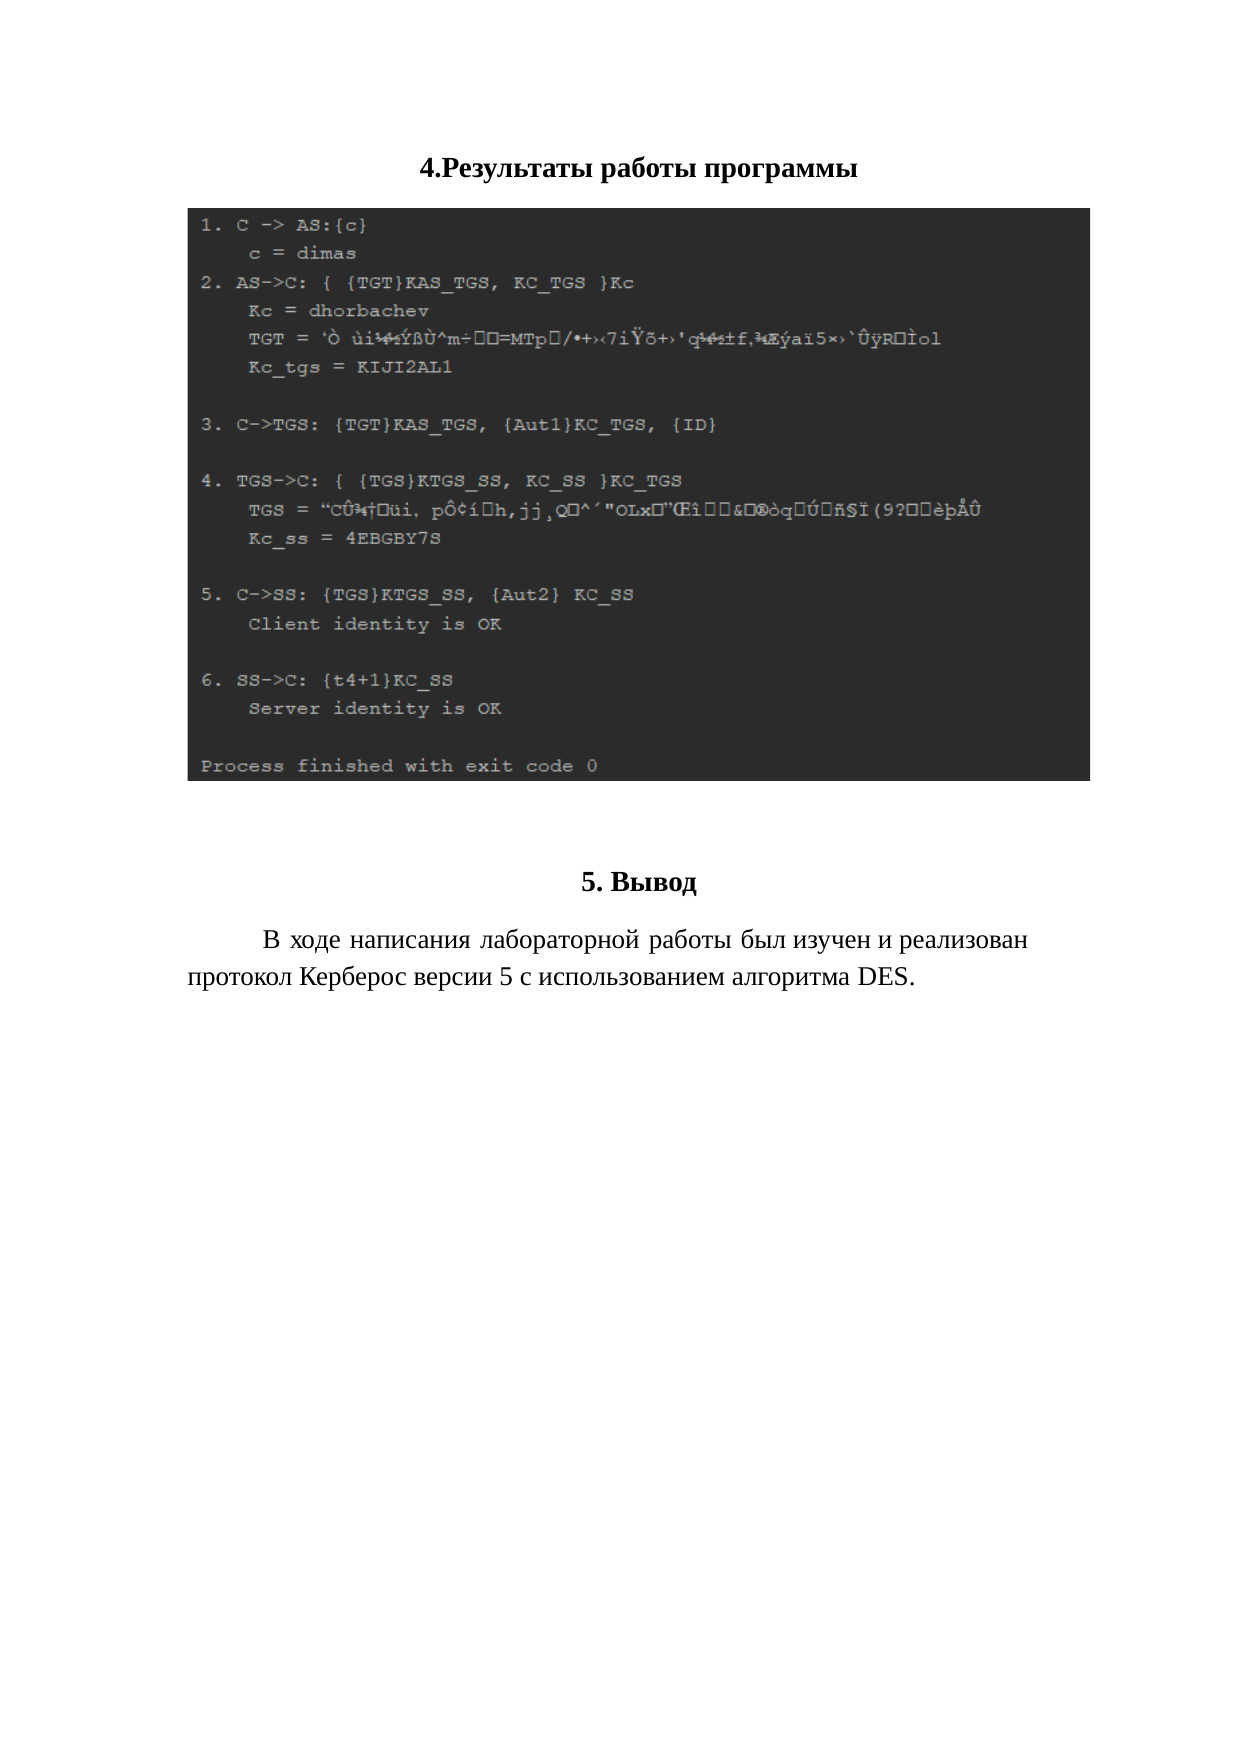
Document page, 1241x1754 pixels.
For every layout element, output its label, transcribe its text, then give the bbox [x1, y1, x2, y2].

subtitle 4.Результаты работы программы [187, 150, 1090, 183]
subtitle 5. Вывод [187, 864, 1090, 898]
subtitle В ходе написания лабораторной работы был изучен и реализован протокол Керберос версии 5 с использованием алгоритма DES. [187, 923, 1092, 991]
